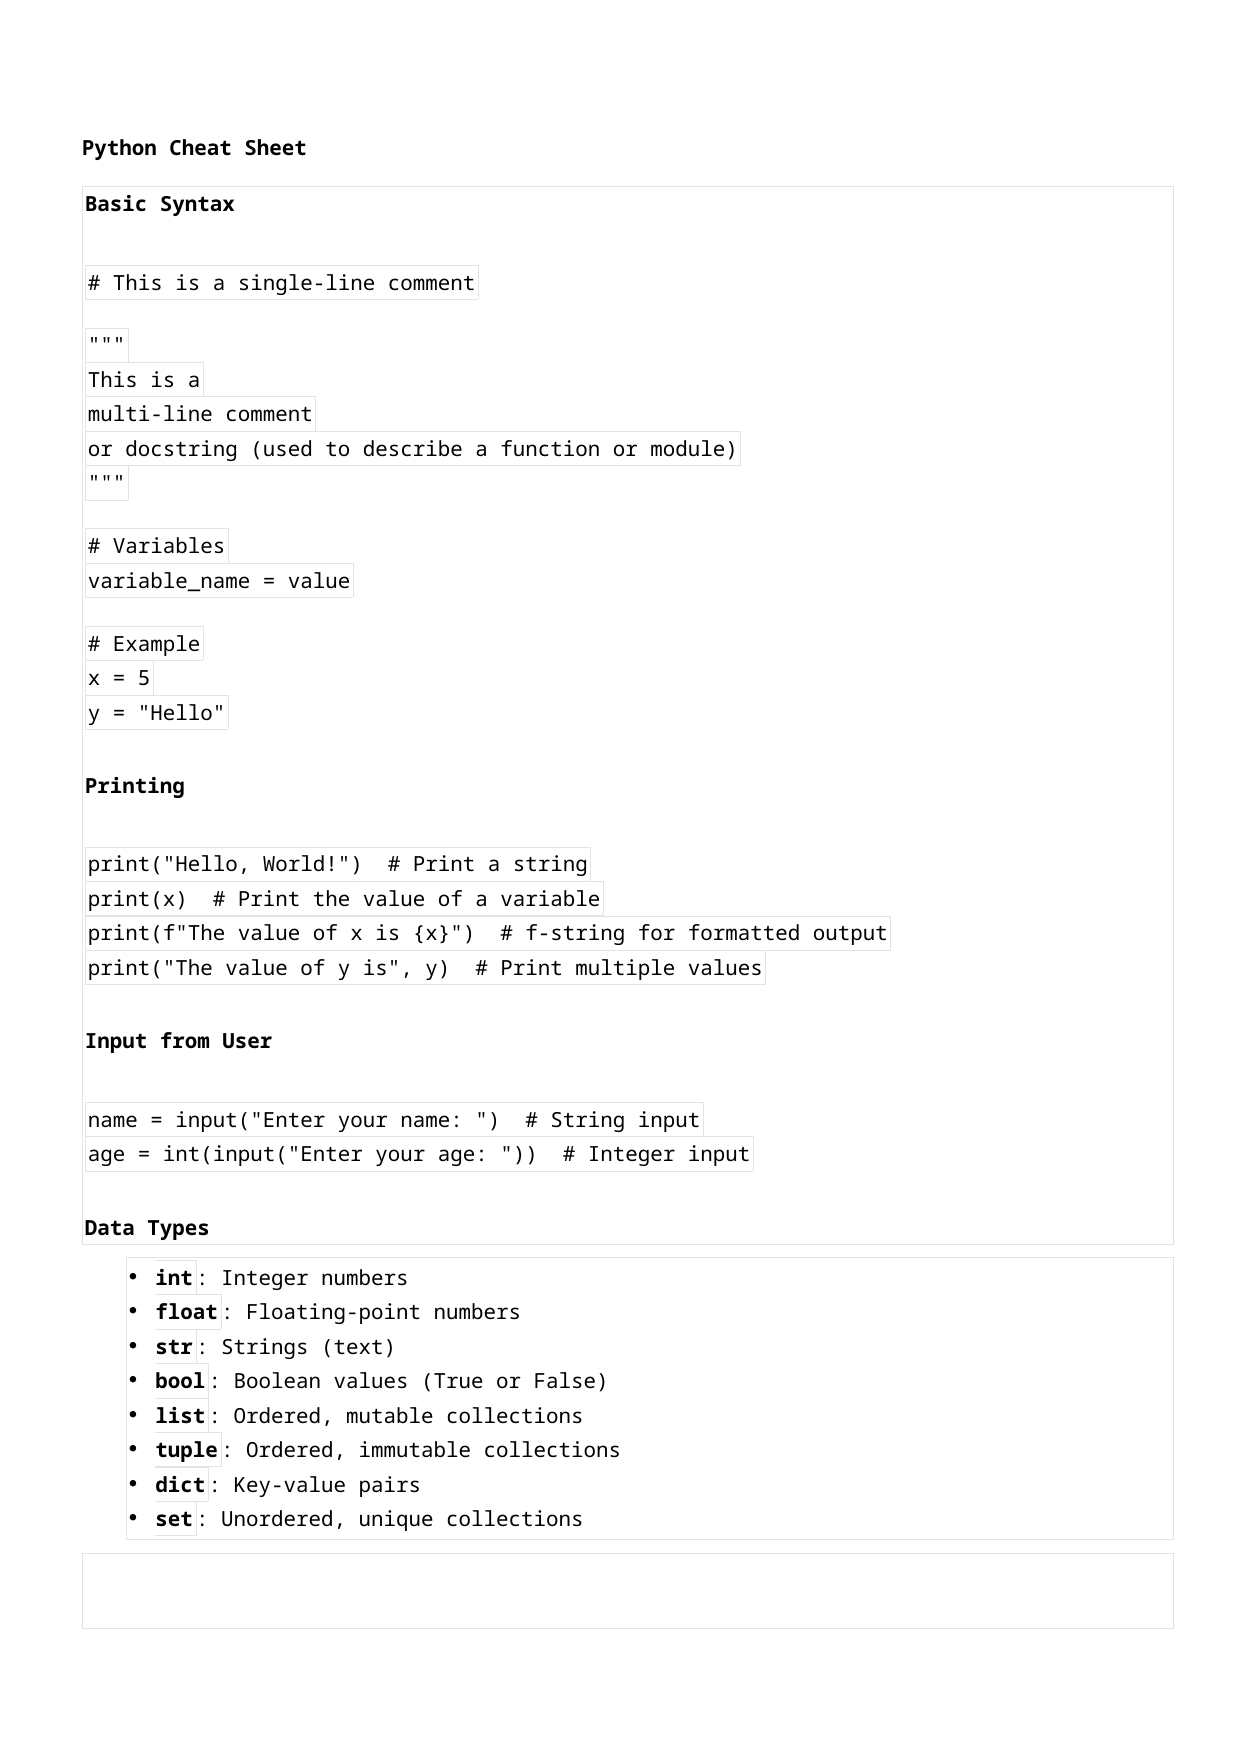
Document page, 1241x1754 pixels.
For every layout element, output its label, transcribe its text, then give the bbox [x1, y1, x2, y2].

text # Example [83, 623, 1173, 657]
text or docstring (used to describe a function or module) [86, 432, 740, 462]
text x = 5 [86, 661, 153, 692]
list float: Floating-point numbers [127, 1291, 221, 1326]
text [129, 462, 1173, 500]
text variable_name = value [229, 560, 1173, 597]
text age = int(input("Enter your age: ")) # Integer input [86, 1137, 753, 1171]
list bool: Boolean values (True or False) [127, 1360, 208, 1395]
text This is a [86, 363, 203, 393]
list dict: Key-value pairs [127, 1464, 221, 1498]
text multi-line comment [86, 397, 315, 428]
list dict: Key-value pairs [209, 1464, 1173, 1498]
subtitle Input from User [83, 1023, 1173, 1055]
text or docstring (used to describe a function or module) [316, 428, 1173, 462]
text name = input("Enter your name: ") # String input [83, 1099, 1173, 1133]
text age = int(input("Enter your age: ")) # Integer input [704, 1133, 1173, 1171]
text This is a [129, 359, 1173, 393]
list bool: Boolean values (True or False) [197, 1360, 1173, 1395]
text print("Hello, World!") # Print a string [83, 843, 1173, 878]
text print(f"The value of x is {x}") # f-string for formatted output [86, 917, 890, 947]
subtitle Data Types [83, 1210, 1173, 1244]
list tuple: Ordered, immutable collections [127, 1429, 221, 1464]
text multi-line comment [204, 393, 1173, 428]
subtitle Printing [83, 768, 1173, 799]
list set: Unordered, unique collections [127, 1498, 1173, 1539]
text print(x) # Print the value of a variable [86, 882, 603, 912]
text """ [86, 466, 128, 500]
list list: Ordered, mutable collections [127, 1395, 208, 1429]
subtitle Python Cheat Sheet [82, 133, 1173, 161]
list int: Integer numbers [127, 1258, 1173, 1291]
text print(x) # Print the value of a variable [591, 878, 1173, 912]
text """ [83, 324, 1173, 359]
text y = "Hello" [154, 692, 1173, 729]
list str: Strings (text) [127, 1326, 1173, 1360]
text print("The value of y is", y) # Print multiple values [86, 951, 765, 984]
text print(f"The value of x is {x}") # f-string for formatted output [604, 912, 1173, 947]
text [766, 947, 1173, 984]
list list: Ordered, mutable collections [209, 1395, 1173, 1429]
text variable_name = value [86, 564, 353, 597]
text # Variables [83, 525, 1173, 560]
text # This is a single-line comment [83, 262, 1173, 299]
subtitle Basic Syntax [83, 187, 1173, 218]
text [154, 657, 1173, 692]
text y = "Hello" [86, 696, 228, 729]
list float: Floating-point numbers [197, 1291, 1173, 1326]
list tuple: Ordered, immutable collections [209, 1429, 1173, 1464]
